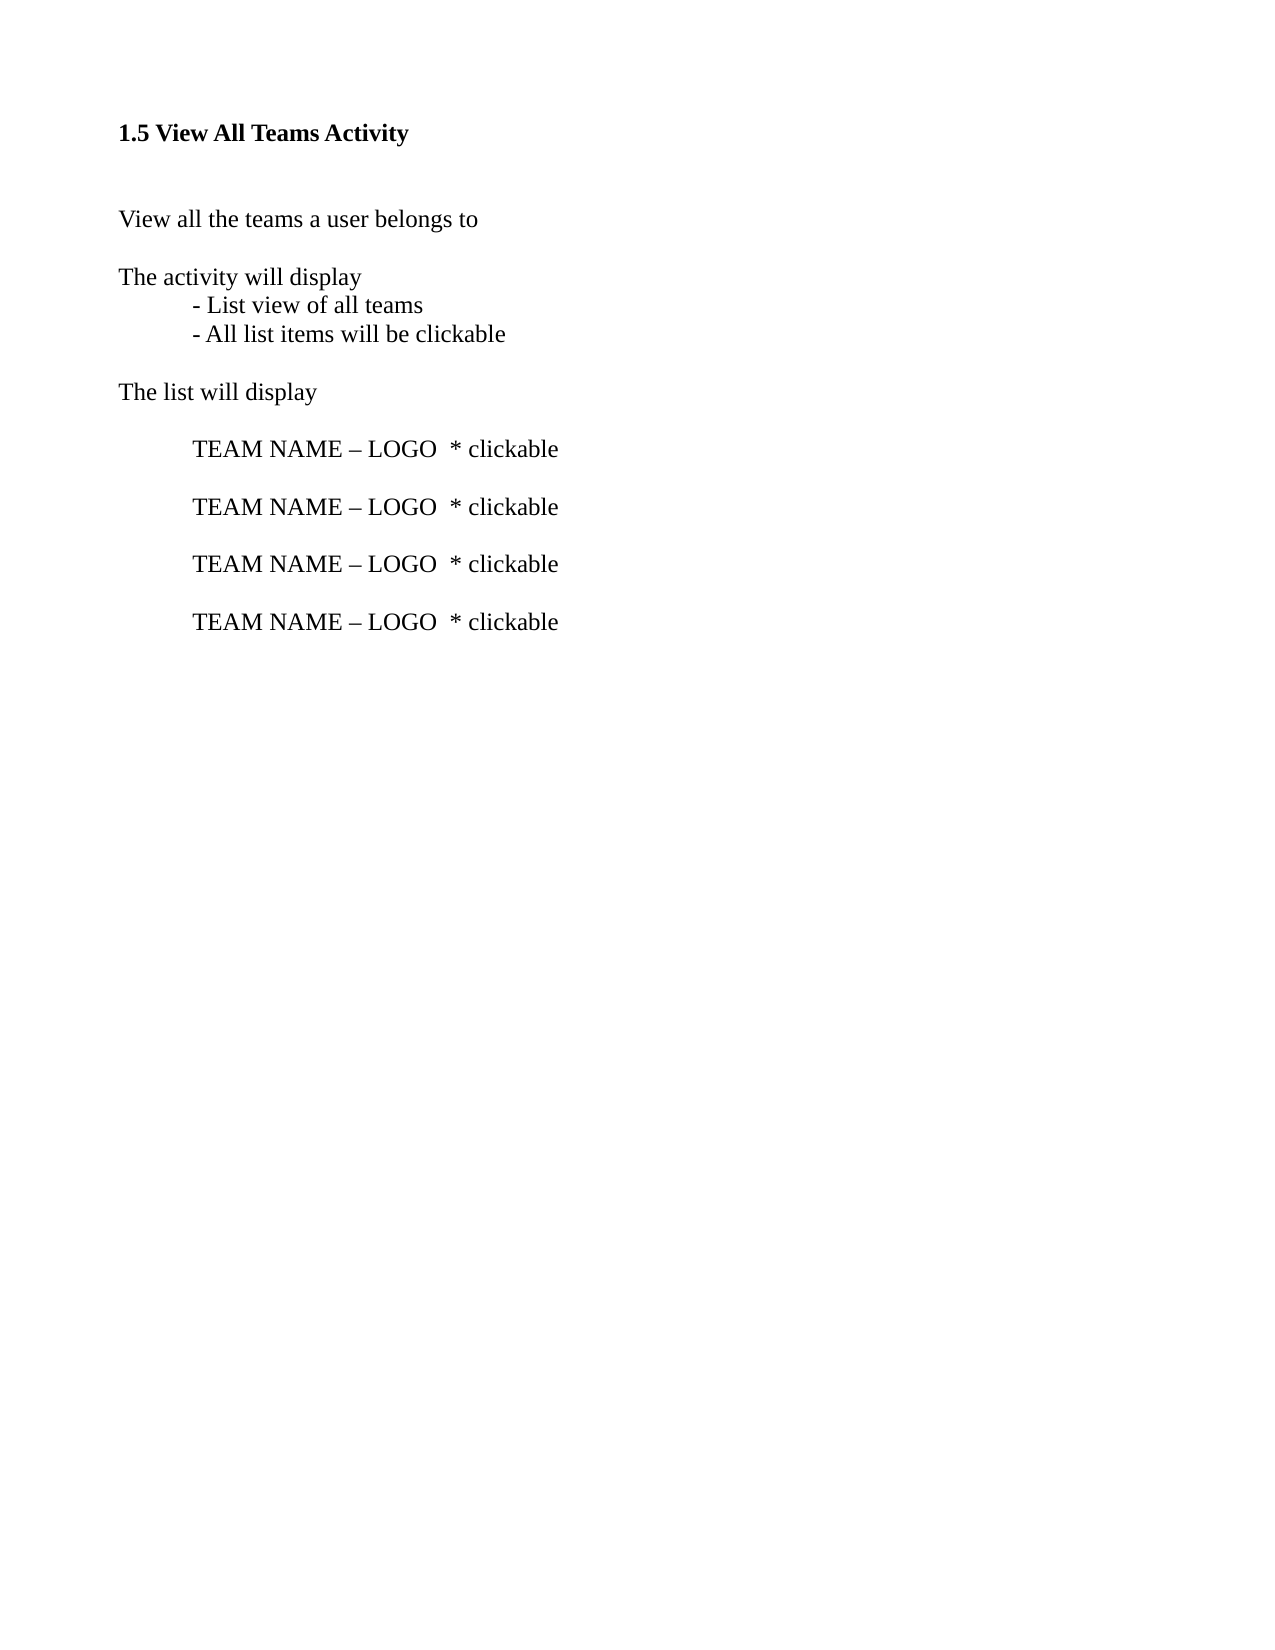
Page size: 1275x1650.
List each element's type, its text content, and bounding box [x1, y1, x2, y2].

text The activity will display [118, 262, 1157, 291]
text View all the teams a user belongs to [118, 204, 1157, 233]
text - All list items will be clickable The list will display TEAM NAME – LOGO * clickable TEAM NAME – LOGO * clickable [118, 319, 1157, 549]
text - List view of all teams [118, 291, 1157, 319]
text 1.5 View All Teams Activity [118, 118, 1157, 147]
text TEAM NAME – LOGO * clickable TEAM NAME – LOGO * clickable [118, 549, 1157, 636]
